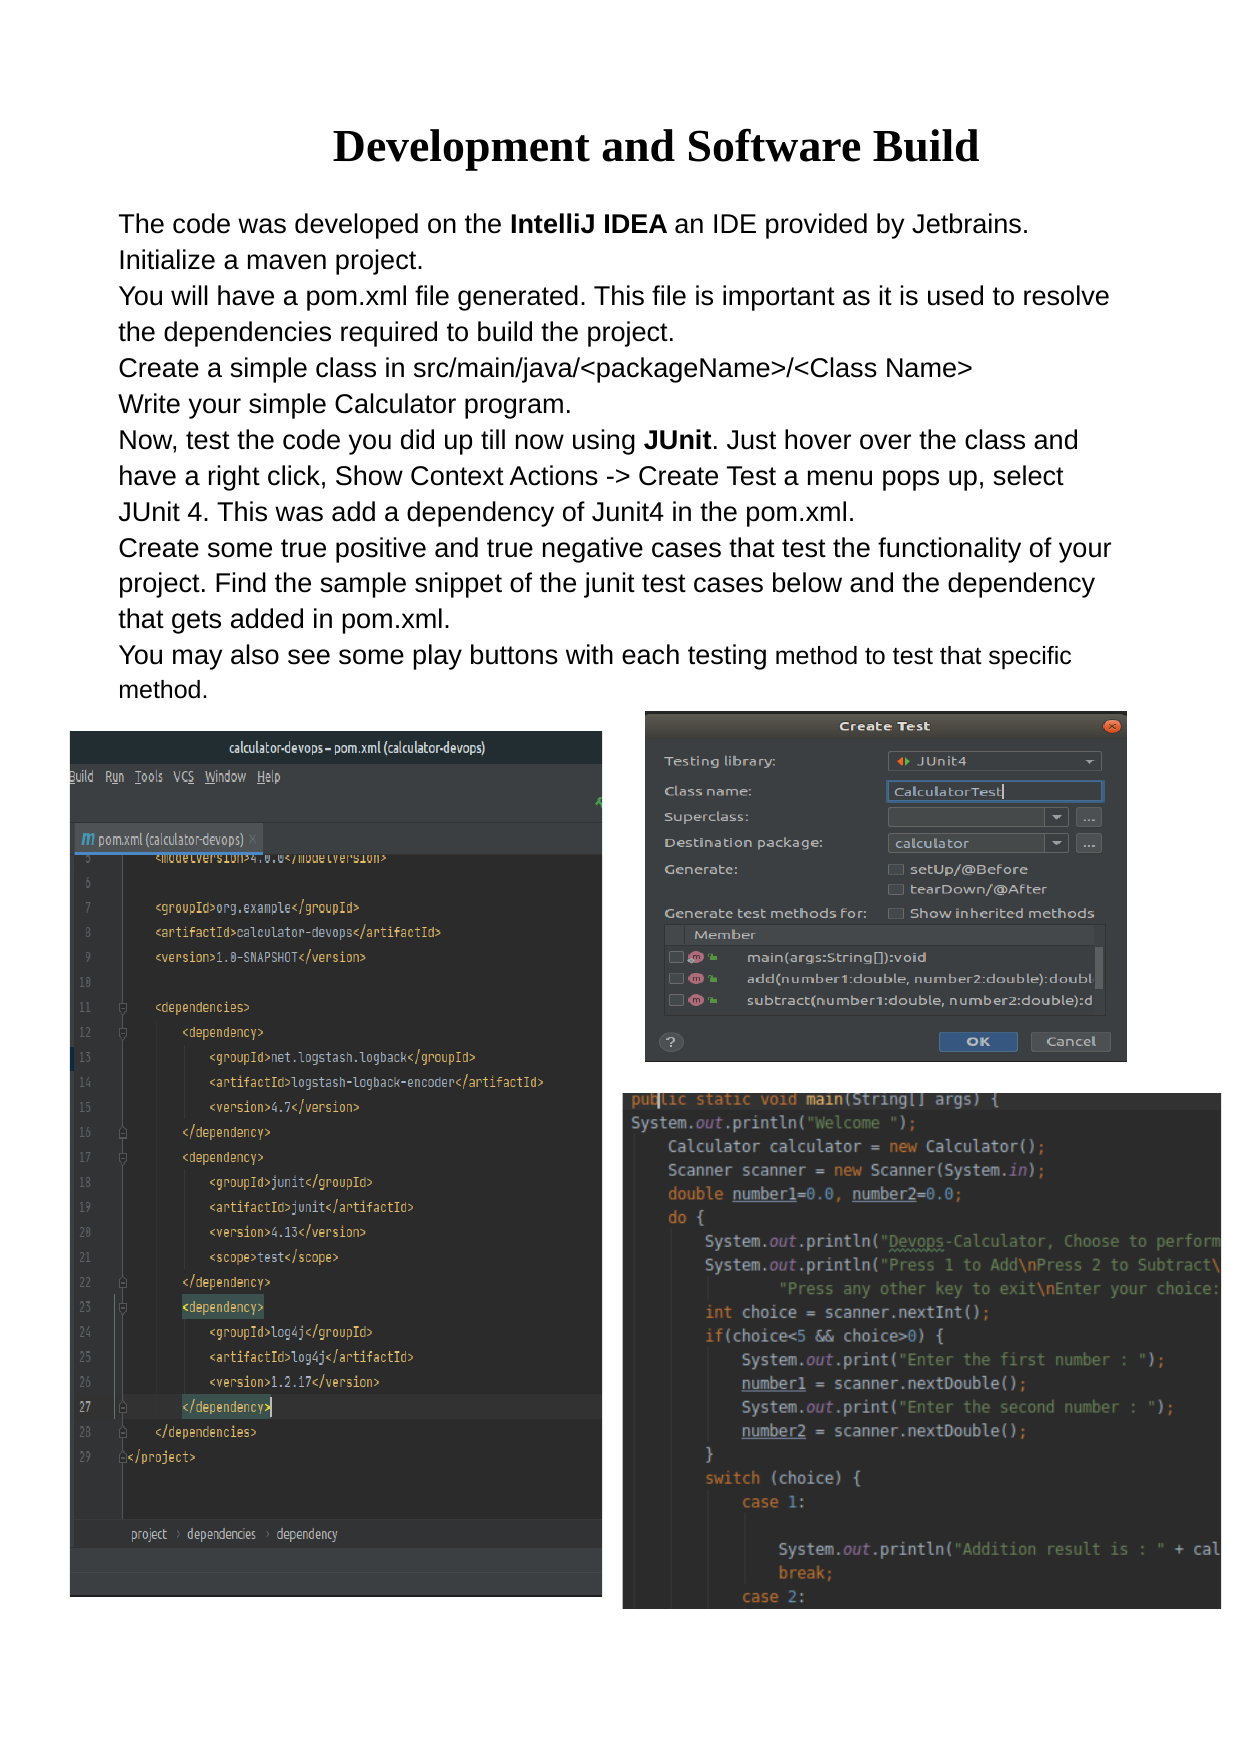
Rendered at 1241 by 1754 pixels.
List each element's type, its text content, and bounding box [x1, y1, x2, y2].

text Development and Software Build [118, 118, 1122, 171]
text Now, test the code you did up till now using JUnit. Just hover over the class and have a right click, Show Context Actions -> Create Test a menu pops up, select JUnit 4. This was add a dependency of Junit4 in the pom.xml. [118, 424, 1122, 527]
picture [622, 1093, 1222, 1609]
text Create some true positive and true negative cases that test the functionality of your project. Find the sample snippet of the junit test cases below and the dependency that gets added in pom.xml. [118, 532, 1122, 635]
text Write your simple Calculator program. [118, 388, 1122, 419]
text Create a simple class in src/main/java/<packageName>/<Class Name> [118, 352, 1122, 383]
text Initialize a maven project. [118, 244, 1122, 275]
picture [69, 731, 603, 1597]
picture [645, 711, 1127, 1062]
text You may also see some play buttons with each testing method to test that specific method. [118, 639, 1122, 704]
text The code was developed on the IntelliJ IDEA an IDE provided by Jetbrains. [118, 208, 1122, 239]
text You will have a pom.xml file generated. This file is important as it is used to resolve the dependencies required to build the project. [118, 280, 1122, 347]
